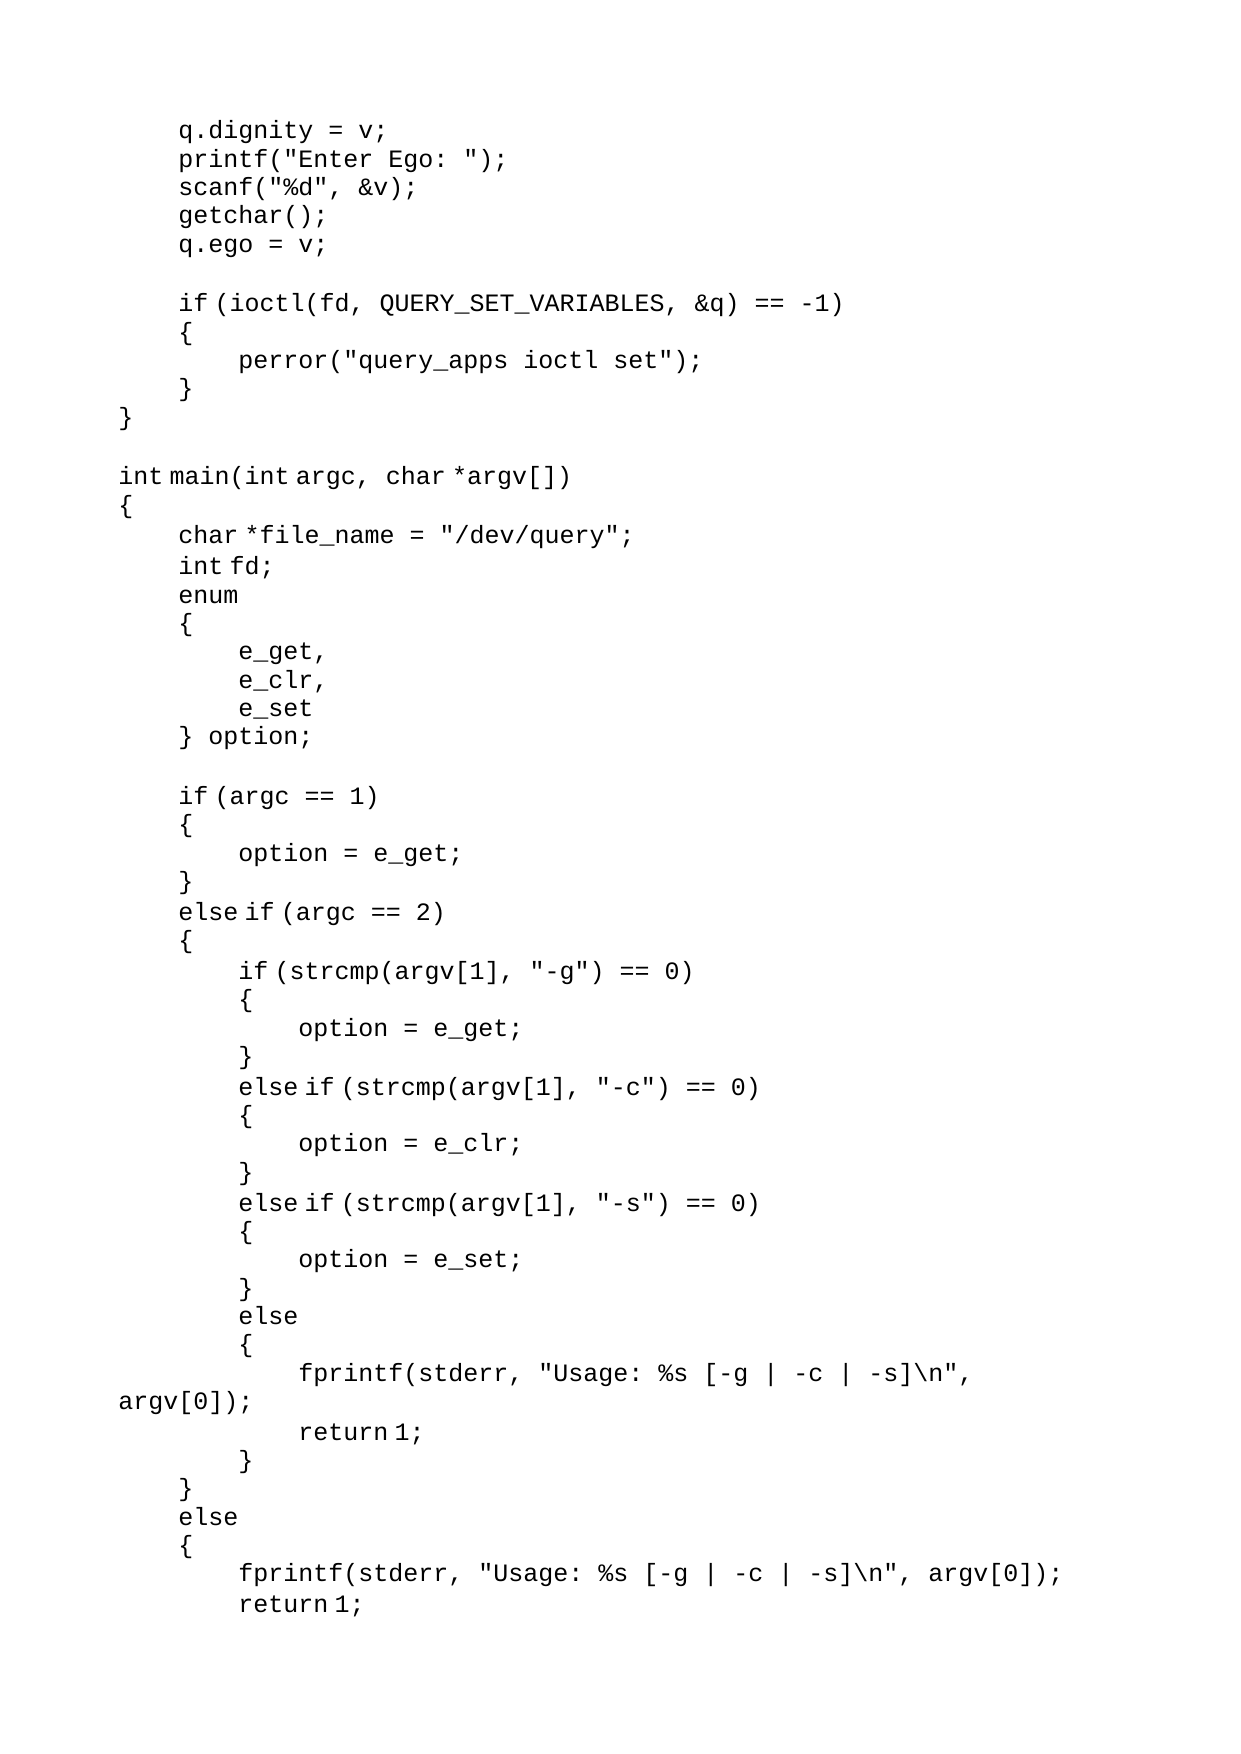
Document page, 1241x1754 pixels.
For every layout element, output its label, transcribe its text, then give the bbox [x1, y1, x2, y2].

text } option; [118, 724, 1122, 752]
text fprintf(stderr, "Usage: %s [-g | -c | -s]\n", argv[0]); [118, 1360, 1122, 1417]
text { [118, 611, 1122, 639]
text char *file_name = "/dev/query"; [118, 521, 1122, 551]
text { [118, 319, 1122, 348]
text e_clr, [118, 667, 1122, 696]
text } [118, 404, 1122, 433]
text if (argc == 1) [118, 781, 1122, 812]
text else [118, 1504, 1122, 1533]
text q.dignity = v; [118, 118, 1122, 146]
text { [118, 812, 1122, 840]
text int fd; [118, 551, 1122, 582]
text scanf("%d", &v); [118, 175, 1122, 203]
text option = e_get; [118, 1015, 1122, 1043]
text return 1; [118, 1417, 1122, 1448]
text } [118, 1043, 1122, 1072]
text if (strcmp(argv[1], "-g") == 0) [118, 956, 1122, 987]
text e_get, [118, 639, 1122, 667]
text if (ioctl(fd, QUERY_SET_VARIABLES, &q) == -1) [118, 288, 1122, 319]
text q.ego = v; [118, 231, 1122, 260]
text } [118, 1159, 1122, 1188]
text } [118, 376, 1122, 404]
text } [118, 1275, 1122, 1303]
text enum [118, 582, 1122, 611]
text else [118, 1303, 1122, 1332]
text int main(int argc, char *argv[]) [118, 461, 1122, 492]
text option = e_get; [118, 840, 1122, 868]
text printf("Enter Ego: "); [118, 146, 1122, 175]
text { [118, 1218, 1122, 1247]
text { [118, 987, 1122, 1015]
text return 1; [118, 1589, 1122, 1620]
text else if (strcmp(argv[1], "-s") == 0) [118, 1188, 1122, 1218]
text perror("query_apps ioctl set"); [118, 348, 1122, 376]
text option = e_clr; [118, 1131, 1122, 1159]
text } [118, 1476, 1122, 1504]
text { [118, 492, 1122, 521]
text { [118, 1533, 1122, 1561]
text { [118, 1103, 1122, 1131]
text getchar(); [118, 203, 1122, 231]
text { [118, 1332, 1122, 1360]
text else if (strcmp(argv[1], "-c") == 0) [118, 1072, 1122, 1103]
text fprintf(stderr, "Usage: %s [-g | -c | -s]\n", argv[0]); [118, 1561, 1122, 1589]
text e_set [118, 696, 1122, 724]
text } [118, 868, 1122, 897]
text { [118, 928, 1122, 956]
text } [118, 1448, 1122, 1476]
text else if (argc == 2) [118, 897, 1122, 928]
text option = e_set; [118, 1247, 1122, 1275]
